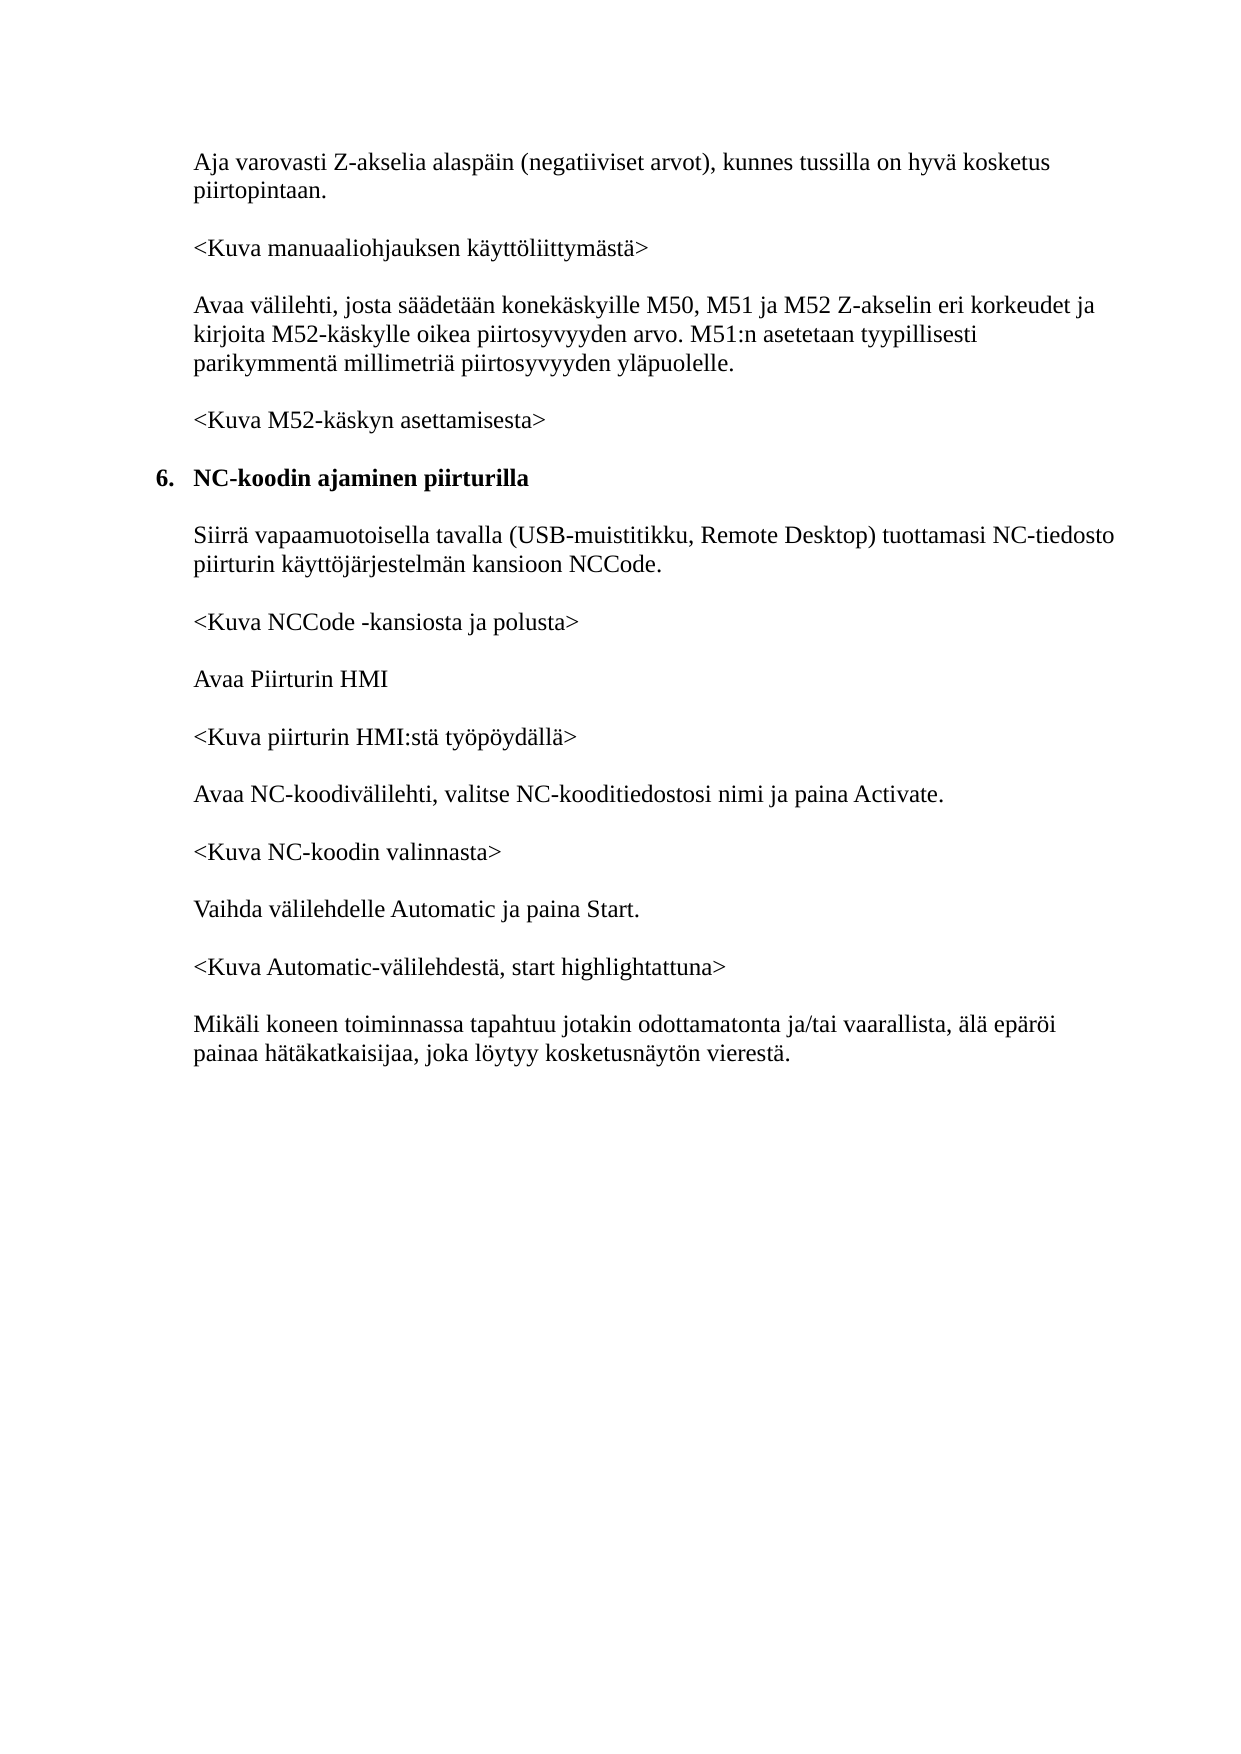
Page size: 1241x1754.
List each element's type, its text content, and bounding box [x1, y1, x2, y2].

list NC-koodin ajaminen piirturilla Siirrä vapaamuotoisella tavalla (USB-muistitikku, Remote Desktop) tuottamasi NC-tiedosto piirturin käyttöjärjestelmän kansioon NCCode. <Kuva NCCode -kansiosta ja polusta> Avaa Piirturin HMI <Kuva piirturin HMI:stä työpöydällä> Avaa NC-koodivälilehti, valitse NC-kooditiedostosi nimi ja paina Activate. <Kuva NC-koodin valinnasta> Vaihda välilehdelle Automatic ja paina Start. <Kuva Automatic-välilehdestä, start highlightattuna> Mikäli koneen toiminnassa tapahtuu jotakin odottamatonta ja/tai vaarallista, älä epäröi painaa hätäkatkaisijaa, joka löytyy kosketusnäytön vierestä. [156, 463, 1122, 1239]
list Aja varovasti Z-akselia alaspäin (negatiiviset arvot), kunnes tussilla on hyvä kosketus piirtopintaan. <Kuva manuaaliohjauksen käyttöliittymästä> Avaa välilehti, josta säädetään konekäskyille M50, M51 ja M52 Z-akselin eri korkeudet ja kirjoita M52-käskylle oikea piirtosyvyyden arvo. M51:n asetetaan tyypillisesti parikymmentä millimetriä piirtosyvyyden yläpuolelle. <Kuva M52-käskyn asettamisesta> [156, 118, 1122, 463]
